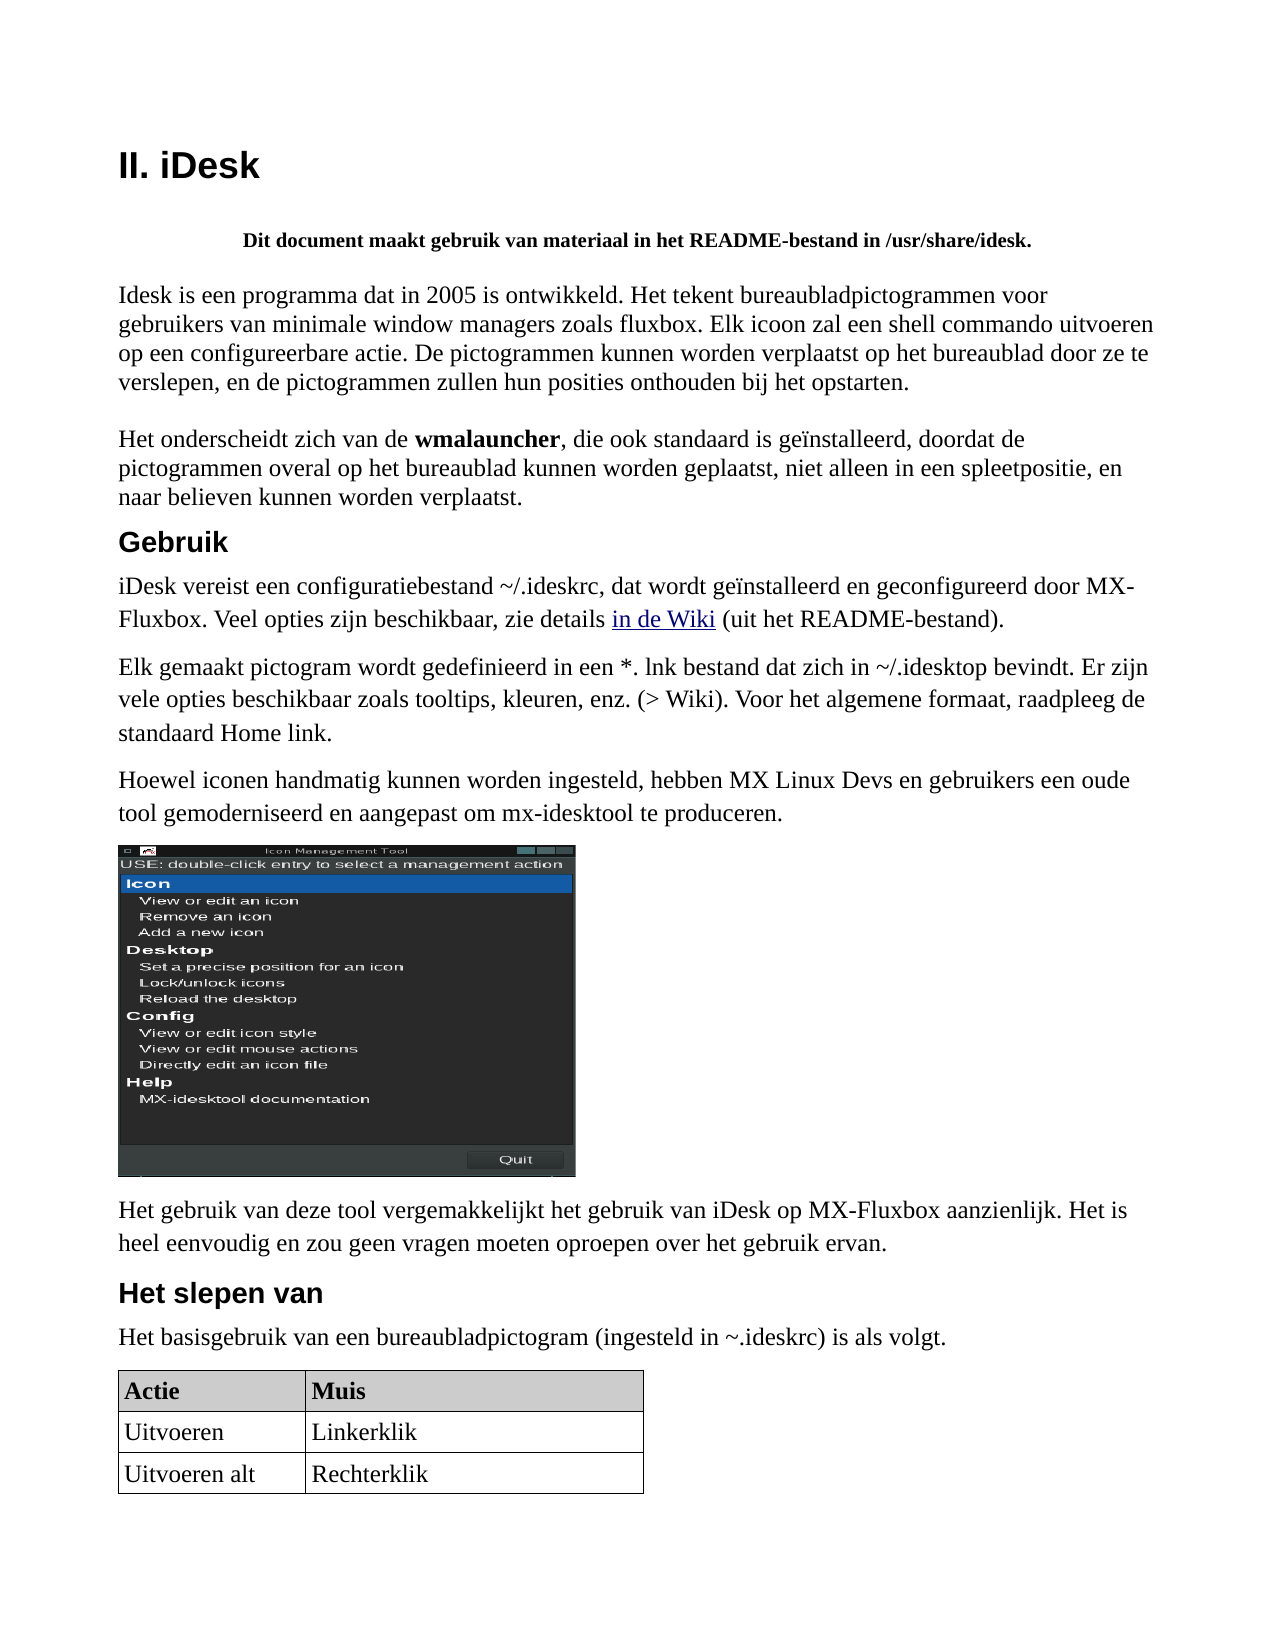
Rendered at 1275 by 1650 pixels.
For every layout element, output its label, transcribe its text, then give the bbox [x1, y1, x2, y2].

picture [118, 845, 576, 1177]
subtitle II. iDesk [118, 143, 1157, 186]
table_header Muis [306, 1371, 643, 1411]
text Dit document maakt gebruik van materiaal in het README-bestand in /usr/share/idesk. [118, 227, 1157, 252]
text Het gebruik van deze tool vergemakkelijkt het gebruik van iDesk op MX-Fluxbox aanzienlijk. Het is heel eenvoudig en zou geen vragen moeten oproepen over het gebruik ervan. [118, 1195, 1157, 1257]
text Hoewel iconen handmatig kunnen worden ingesteld, hebben MX Linux Devs en gebruikers een oude tool gemoderniseerd en aangepast om mx-idesktool te produceren. [118, 765, 1157, 827]
subtitle Het slepen van [118, 1276, 1157, 1309]
table_cell Uitvoeren alt [119, 1453, 305, 1493]
text Idesk is een programma dat in 2005 is ontwikkeld. Het tekent bureaubladpictogrammen voor gebruikers van minimale window managers zoals fluxbox. Elk icoon zal een shell commando uitvoeren op een configureerbare actie. De pictogrammen kunnen worden verplaatst op het bureaublad door ze te verslepen, en de pictogrammen zullen hun posities onthouden bij het opstarten. [118, 280, 1157, 395]
text Het basisgebruik van een bureaubladpictogram (ingesteld in ~.ideskrc) is als volgt. [118, 1322, 1157, 1351]
subtitle Gebruik [118, 525, 1157, 558]
text Het onderscheidt zich van de wmalauncher, die ook standaard is geïnstalleerd, doordat de pictogrammen overal op het bureaublad kunnen worden geplaatst, niet alleen in een spleetpositie, en naar believen kunnen worden verplaatst. [118, 424, 1157, 510]
table_cell Linkerklik [306, 1412, 643, 1452]
table_cell Rechterklik [306, 1453, 643, 1493]
table_header Actie [119, 1371, 305, 1411]
text iDesk vereist een configuratiebestand ~/.ideskrc, dat wordt geïnstalleerd en geconfigureerd door MX-Fluxbox. Veel opties zijn beschikbaar, zie details in de Wiki (uit het README-bestand). [118, 571, 1157, 633]
text Elk gemaakt pictogram wordt gedefinieerd in een *. lnk bestand dat zich in ~/.idesktop bevindt. Er zijn vele opties beschikbaar zoals tooltips, kleuren, enz. (> Wiki). Voor het algemene formaat, raadpleeg de standaard Home link. [118, 652, 1157, 746]
table_cell Uitvoeren [119, 1412, 305, 1452]
